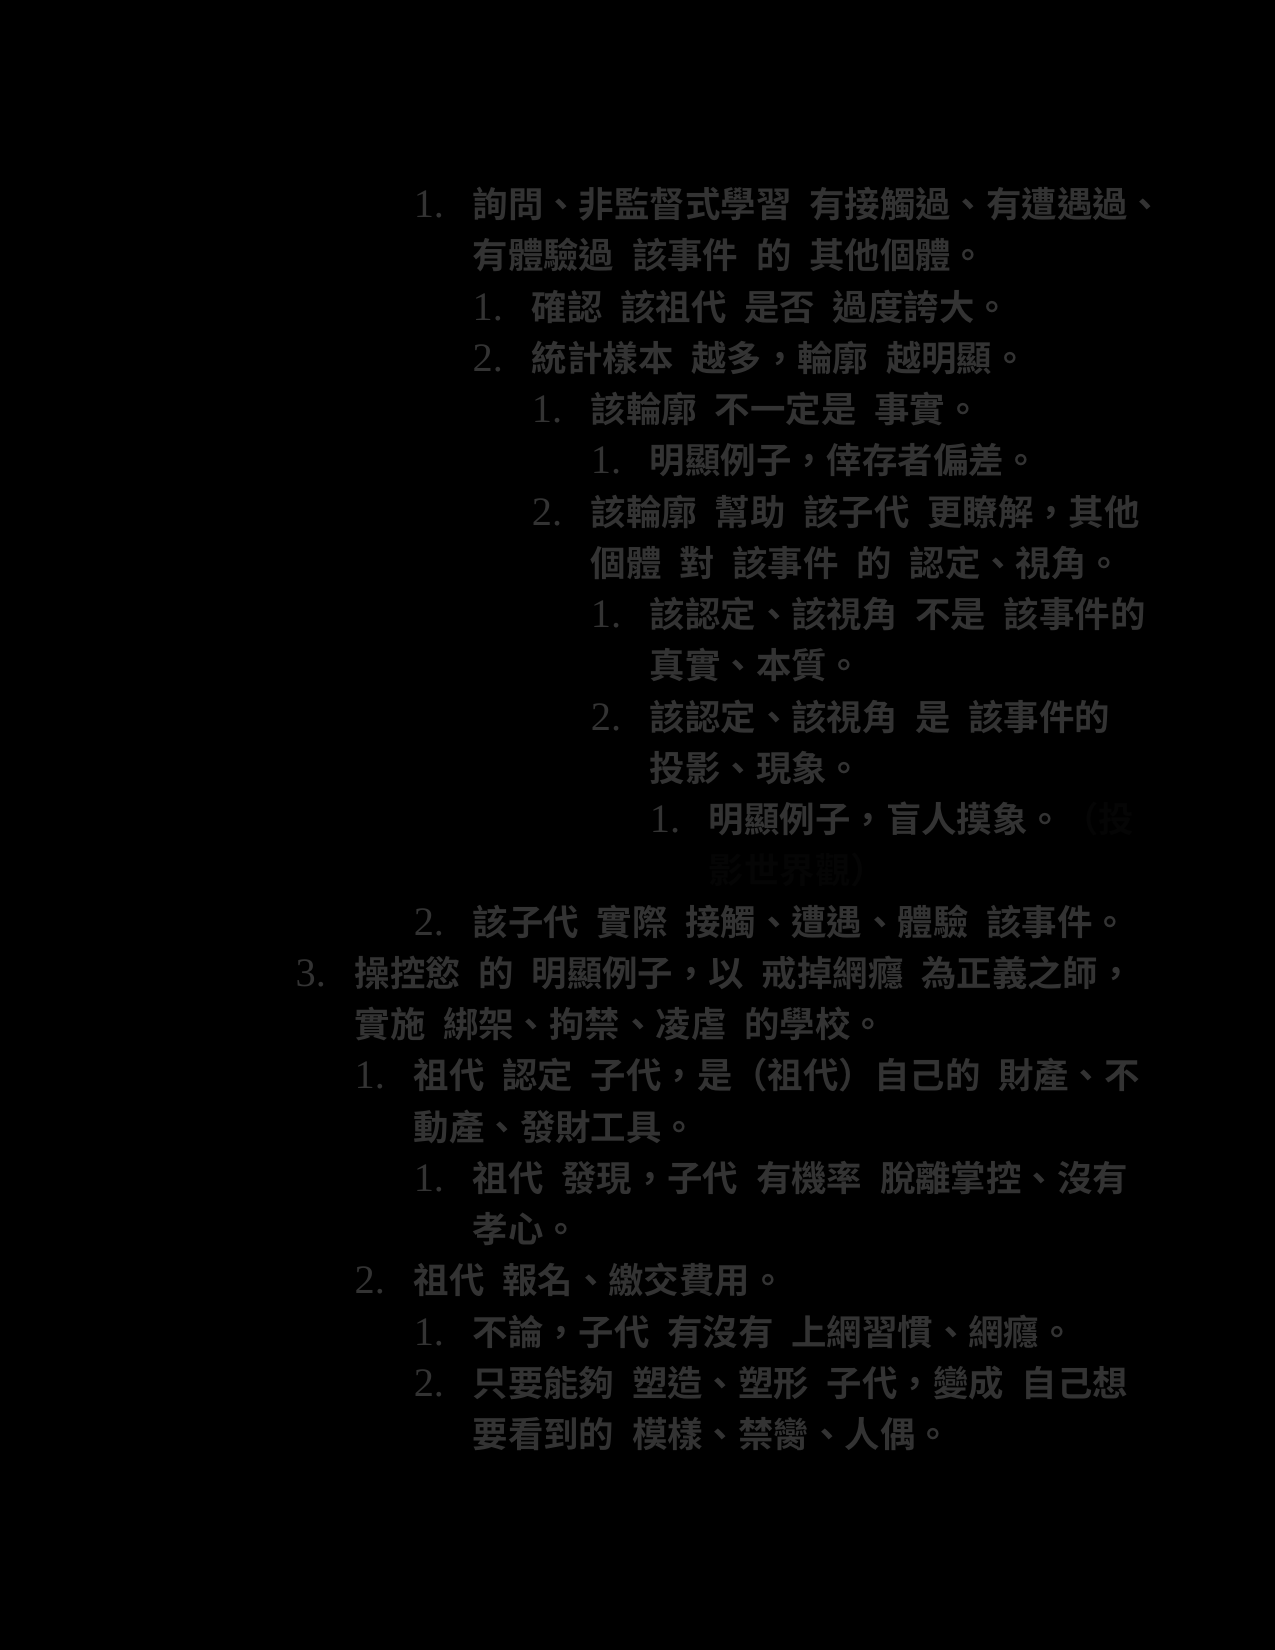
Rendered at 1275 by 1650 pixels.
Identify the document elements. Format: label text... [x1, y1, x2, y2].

list 操控慾 的 明顯例子，以 戒掉網癮 為正義之師，實施 綁架、拘禁、凌虐 的學校。 [295, 945, 1157, 1048]
list 詢問、非監督式學習 有接觸過、有遭遇過、有體驗過 該事件 的 其他個體。 [413, 176, 1157, 279]
list 祖代 認定 子代，是（祖代）自己的 財產、不動產、發財工具。 [354, 1048, 1157, 1150]
list 該認定、該視角 不是 該事件的 真實、本質。 [591, 586, 1157, 689]
list 該輪廓 不一定是 事實。 [532, 381, 1157, 433]
list 該認定、該視角 是 該事件的 投影、現象。 [591, 689, 1157, 791]
list 不論，子代 有沒有 上網習慣、網癮。 [413, 1304, 1157, 1355]
list 統計樣本 越多，輪廓 越明顯。 [472, 330, 1157, 381]
list 明顯例子，倖存者偏差。 [591, 433, 1157, 484]
list 只要能夠 塑造、塑形 子代，變成 自己想要看到的 模樣、禁臠、人偶。 [413, 1355, 1157, 1458]
list 確認 該祖代 是否 過度誇大。 [472, 279, 1157, 330]
list 祖代 報名、繳交費用。 [354, 1253, 1157, 1304]
list 明顯例子，盲人摸象。（投影世界觀） [649, 791, 1157, 894]
list 該子代 實際 接觸、遭遇、體驗 該事件。 [413, 894, 1157, 945]
list 該輪廓 幫助 該子代 更瞭解，其他個體 對 該事件 的 認定、視角。 [532, 484, 1157, 586]
list 祖代 發現，子代 有機率 脫離掌控、沒有孝心。 [413, 1150, 1157, 1253]
